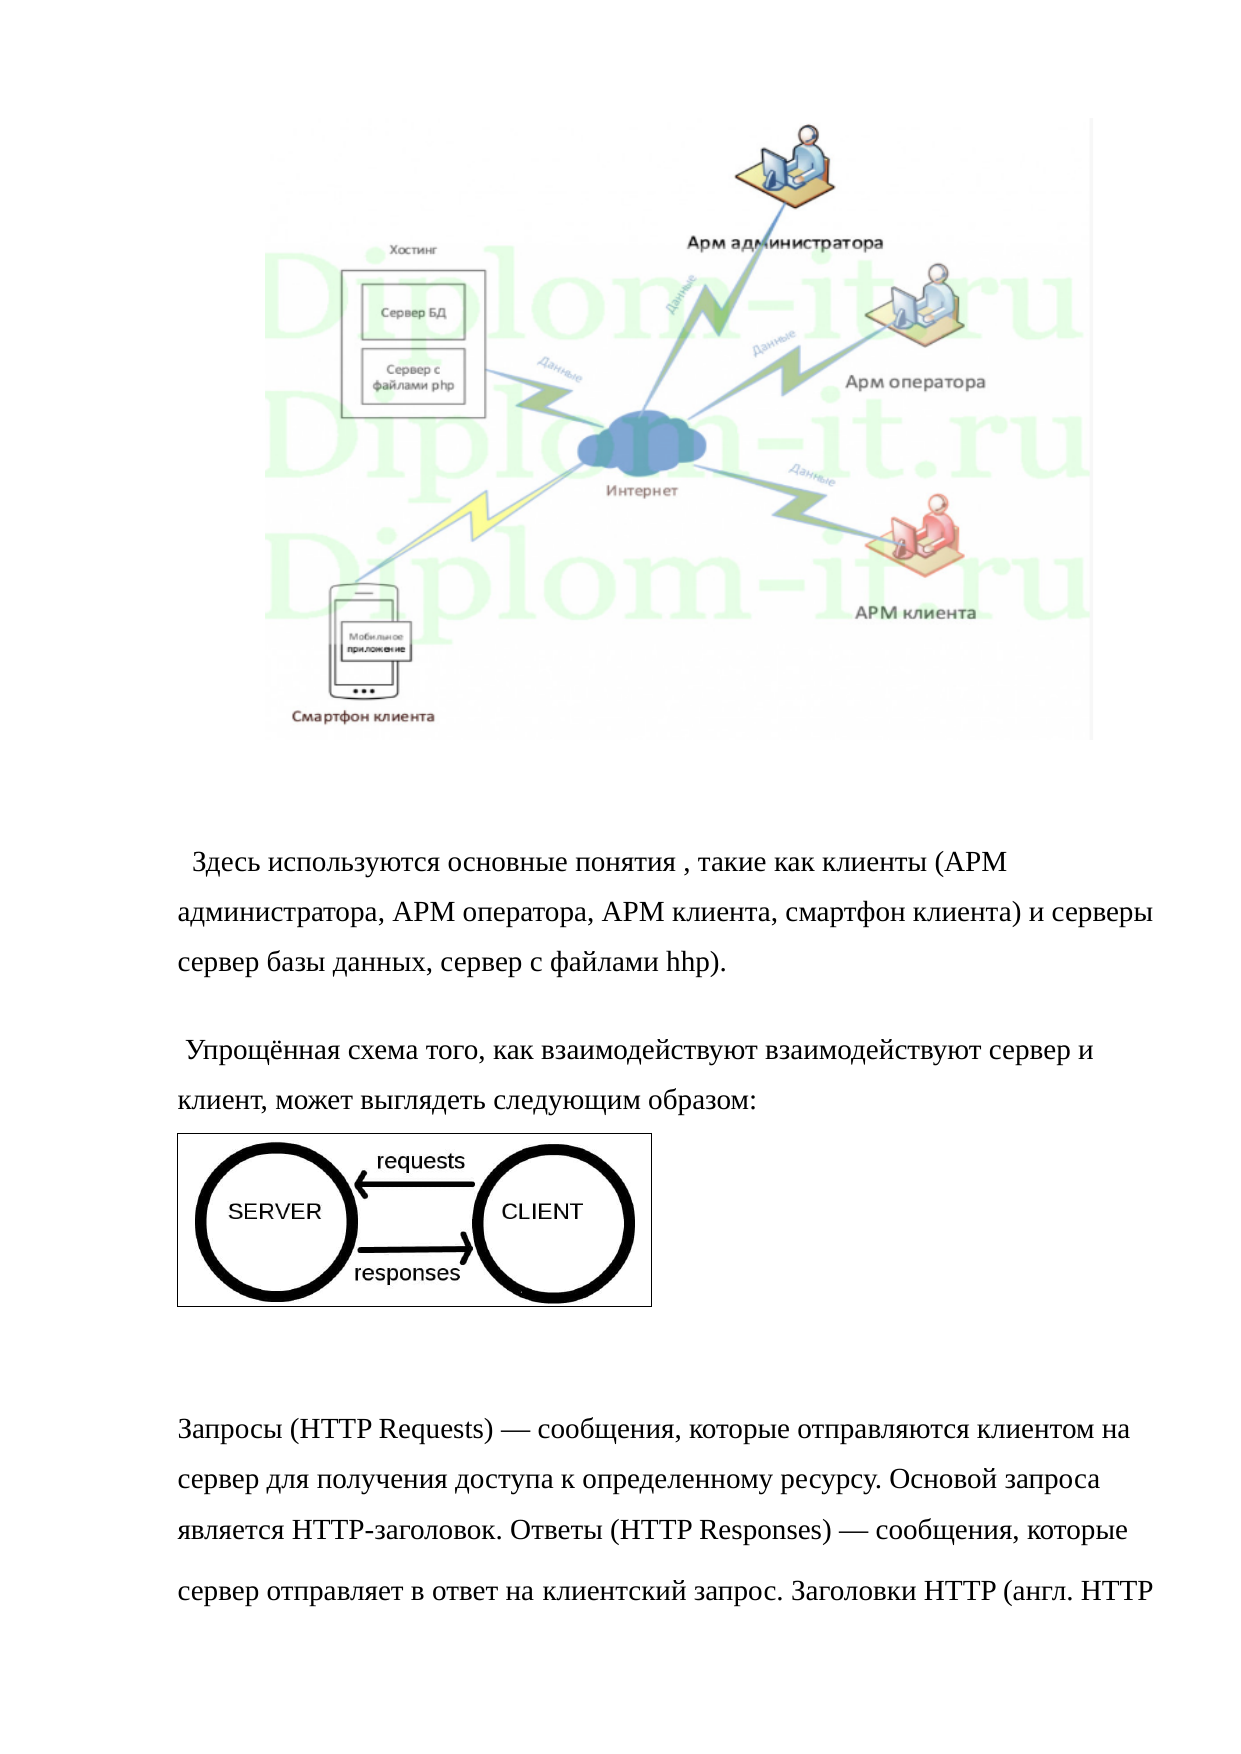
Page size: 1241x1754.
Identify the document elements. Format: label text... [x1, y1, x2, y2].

picture [265, 118, 1094, 740]
picture [180, 1135, 649, 1304]
text Запросы (HTTP Requests) — сообщения, которые отправляются клиентом на сервер для получения доступа к определенному ресурсу. Основой запроса является HTTP-заголовок. Ответы (HTTP Responses) — сообщения, которые сервер отправляет в ответ на клиентский запрос. Заголовки HTTP (англ. HTTP [177, 1411, 1181, 1609]
list Здесь используются основные понятия , такие как клиенты (АРМ администратора, АРМ оператора, АРМ клиента, cмартфон клиента) и серверы сервер базы данных, сервер с файлами hhp). [177, 844, 1181, 978]
text Упрощённая схема того, как взаимодействуют взаимодействуют сервер и клиент, может выглядеть следующим образом: [177, 1032, 1181, 1116]
